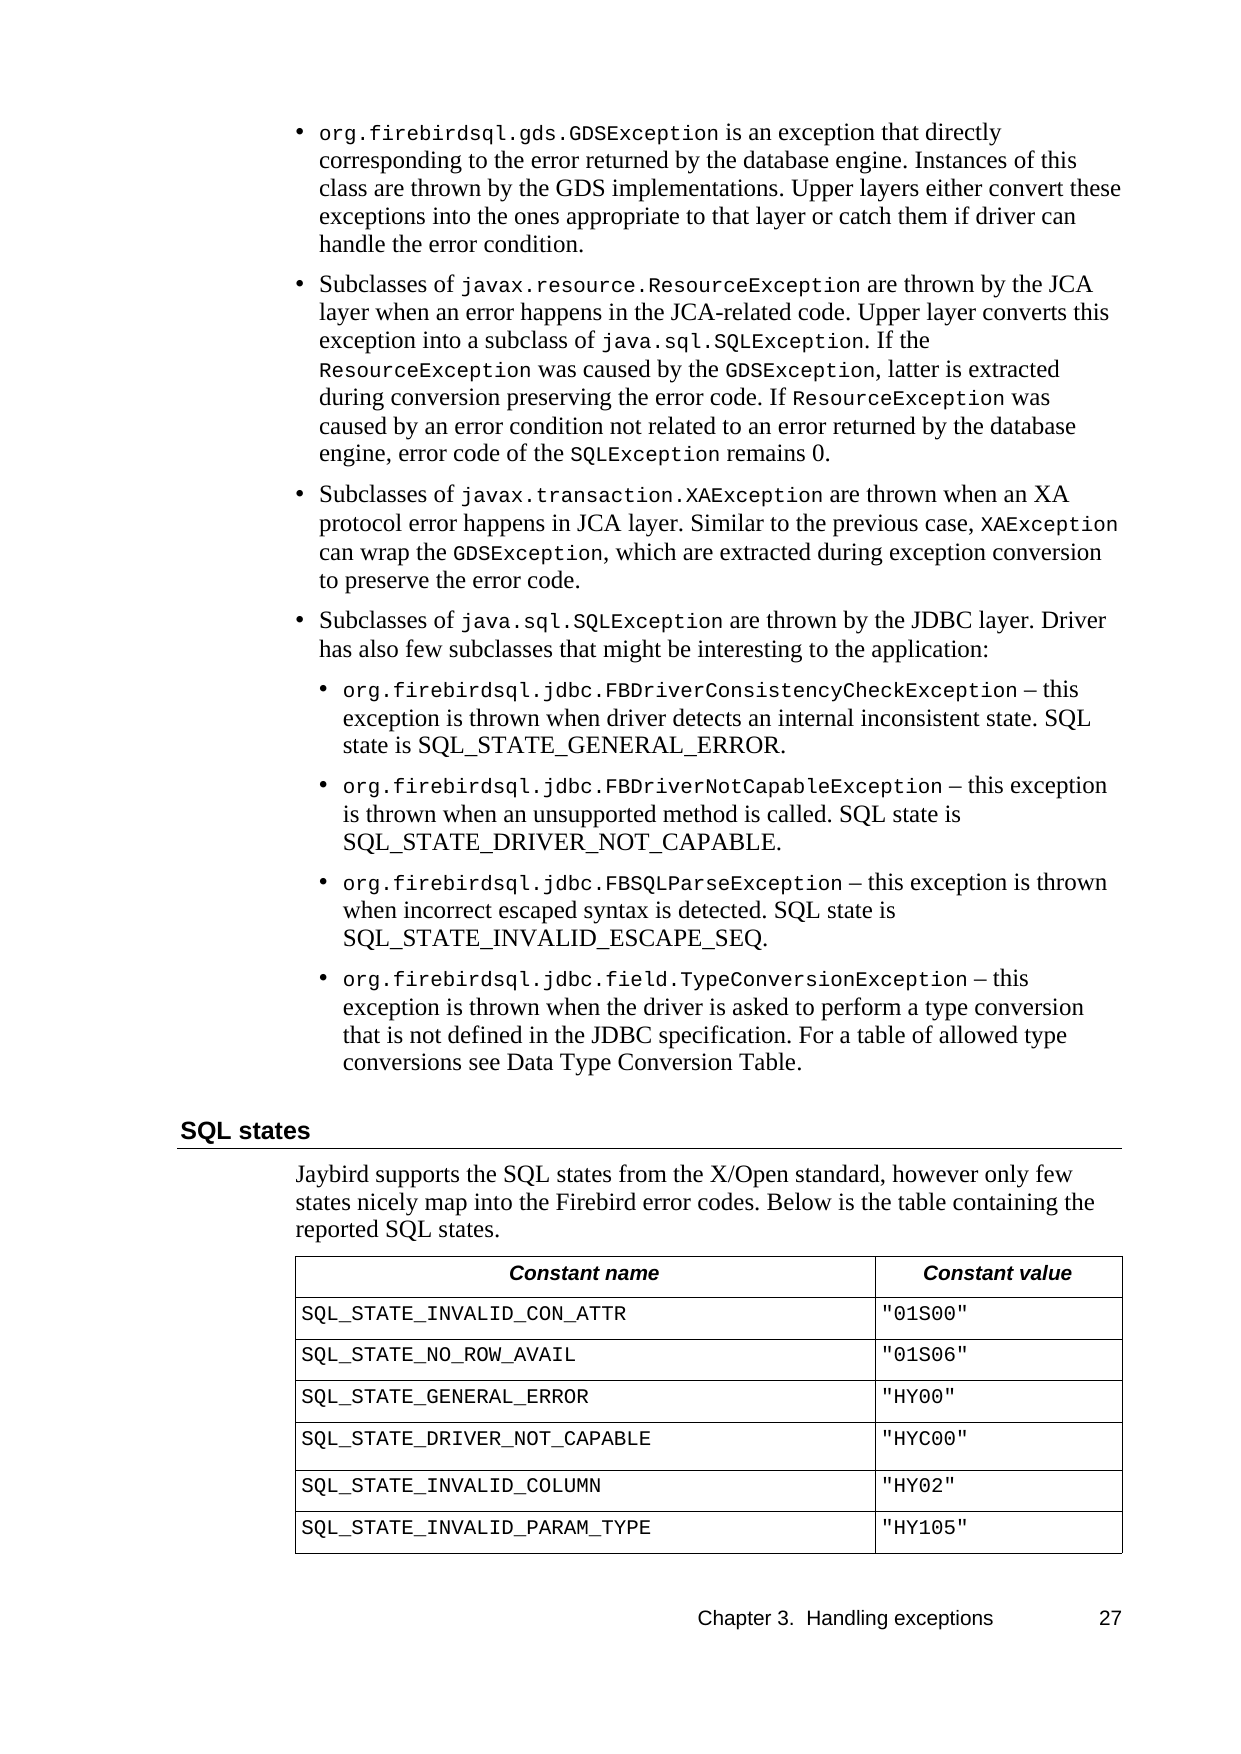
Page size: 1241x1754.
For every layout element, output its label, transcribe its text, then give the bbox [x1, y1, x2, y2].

table_header Constant value [876, 1257, 1122, 1297]
list org.firebirdsql.jdbc.FBDriverNotCapableException – this exception is thrown when an unsupported method is called. SQL state is SQL_STATE_DRIVER_NOT_CAPABLE. [319, 772, 1122, 856]
table_cell "HY00" [876, 1381, 1122, 1422]
table_cell SQL_STATE_INVALID_CON_ATTR [296, 1298, 875, 1339]
table_cell SQL_STATE_GENERAL_ERROR [296, 1381, 875, 1422]
list Subclasses of java.sql.SQLException are thrown by the JDBC layer. Driver has also few subclasses that might be interesting to the application: [295, 606, 1122, 663]
table_header Constant name [296, 1257, 875, 1297]
table_cell SQL_STATE_NO_ROW_AVAIL [296, 1340, 875, 1380]
list Subclasses of javax.resource.ResourceException are thrown by the JCA layer when an error happens in the JCA-related code. Upper layer converts this exception into a subclass of java.sql.SQLException. If the ResourceException was caused by the GDSException, latter is extracted during conversion preserving the error code. If ResourceException was caused by an error condition not related to an error returned by the database engine, error code of the SQLException remains 0. [295, 270, 1122, 468]
text Jaybird supports the SQL states from the X/Open standard, however only few states nicely map into the Firebird error codes. Below is the table containing the reported SQL states. [295, 1160, 1122, 1243]
table_cell SQL_STATE_INVALID_COLUMN [296, 1471, 875, 1511]
table_cell "HY02" [876, 1471, 1122, 1511]
list org.firebirdsql.gds.GDSException is an exception that directly corresponding to the error returned by the database engine. Instances of this class are thrown by the GDS implementations. Upper layers either convert these exceptions into the ones appropriate to that layer or catch them if driver can handle the error condition. [295, 118, 1122, 257]
list org.firebirdsql.jdbc.field.TypeConversionException – this exception is thrown when the driver is asked to perform a type conversion that is not defined in the JDBC specification. For a table of allowed type conversions see Data Type Conversion Table. [319, 964, 1122, 1076]
table_cell "HYC00" [876, 1423, 1122, 1470]
table_cell SQL_STATE_INVALID_PARAM_TYPE [296, 1512, 875, 1553]
list org.firebirdsql.jdbc.FBDriverConsistencyCheckException – this exception is thrown when driver detects an internal inconsistent state. SQL state is SQL_STATE_GENERAL_ERROR. [319, 675, 1122, 759]
list Subclasses of javax.transaction.XAException are thrown when an XA protocol error happens in JCA layer. Similar to the previous case, XAException can wrap the GDSException, which are extracted during exception conversion to preserve the error code. [295, 481, 1122, 594]
list org.firebirdsql.jdbc.FBSQLParseException – this exception is thrown when incorrect escaped syntax is detected. SQL state is SQL_STATE_INVALID_ESCAPE_SEQ. [319, 868, 1122, 952]
table_cell SQL_STATE_DRIVER_NOT_CAPABLE [296, 1423, 875, 1470]
table_cell "01S06" [876, 1340, 1122, 1380]
subtitle SQL states [177, 1114, 1122, 1148]
table_cell "HY105" [876, 1512, 1122, 1553]
table_cell "01S00" [876, 1298, 1122, 1339]
